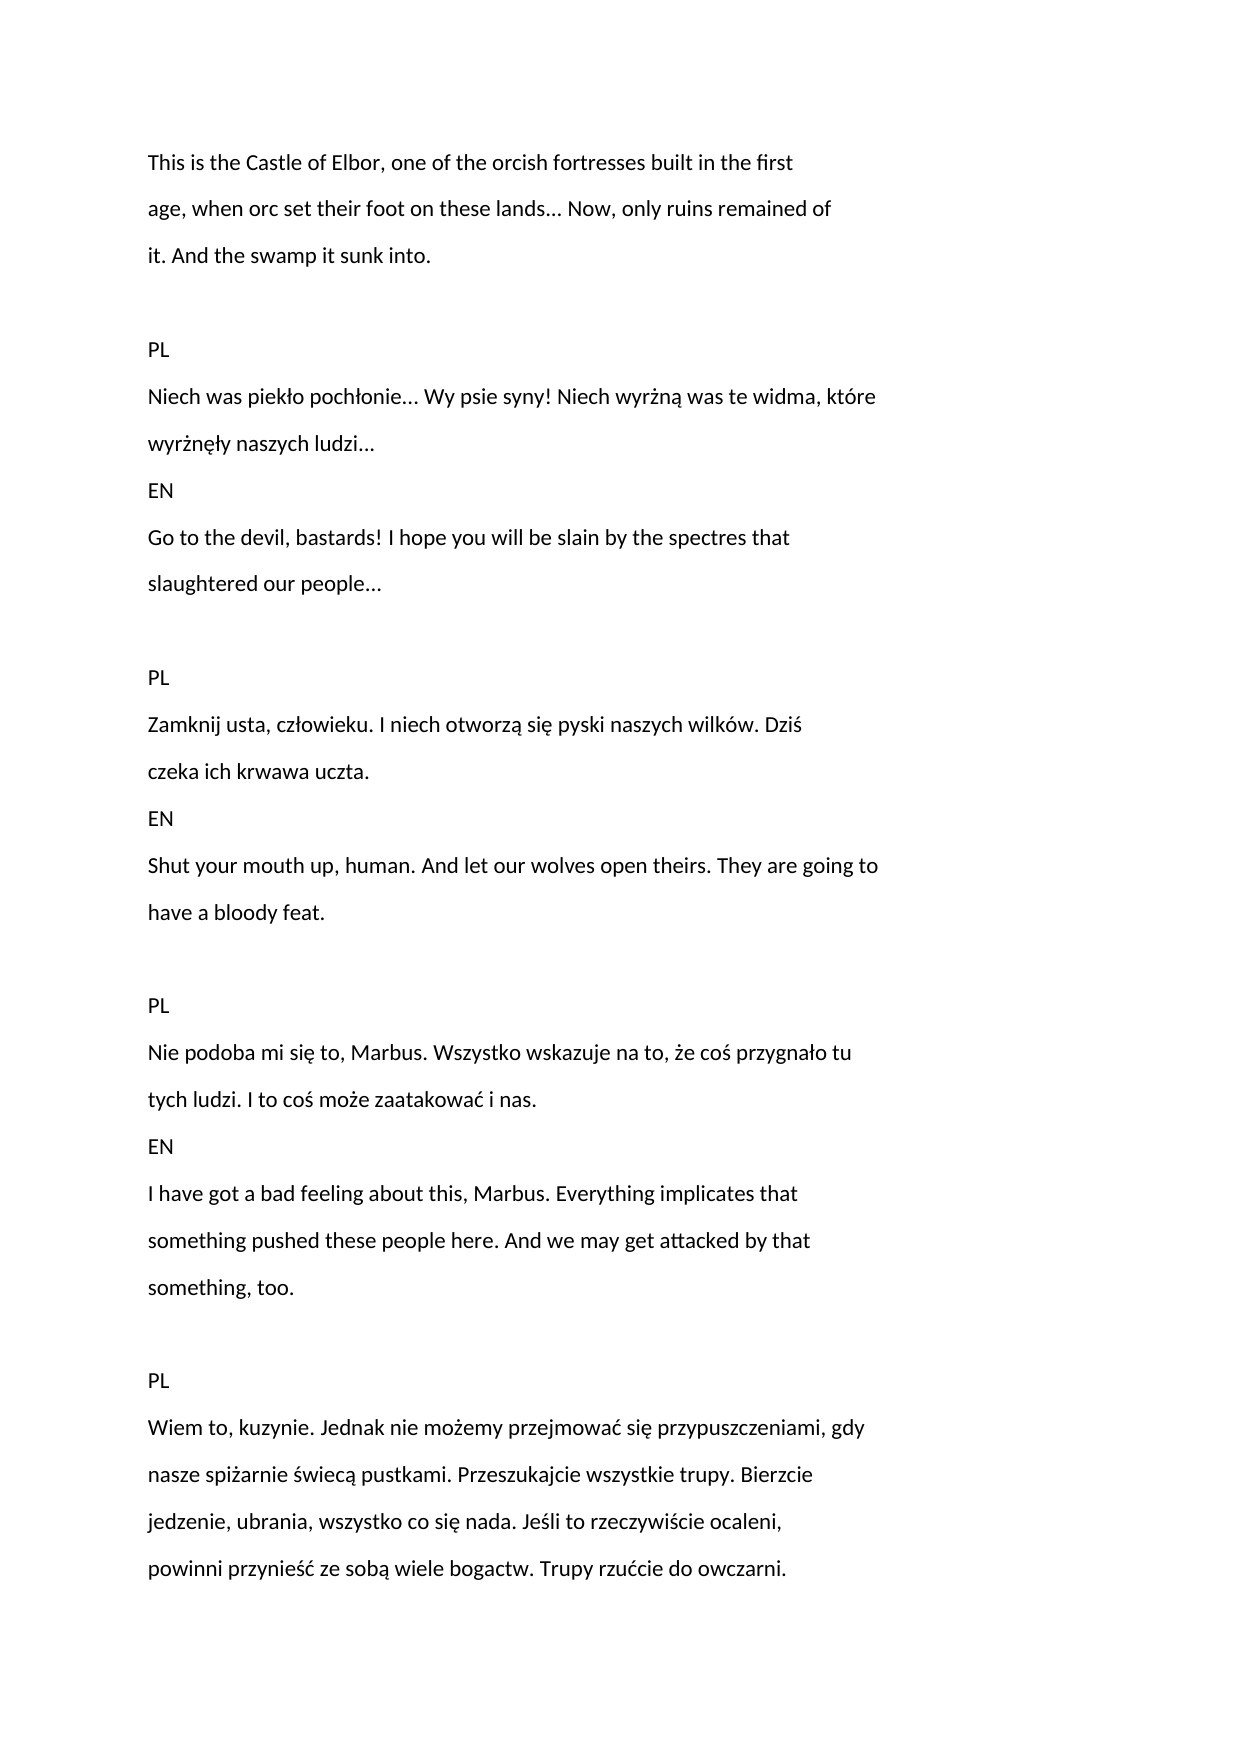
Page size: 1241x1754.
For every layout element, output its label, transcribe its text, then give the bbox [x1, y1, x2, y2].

text czeka ich krwawa uczta. [148, 757, 1093, 785]
text powinni przynieść ze sobą wiele bogactw. Trupy rzućcie do owczarni. [148, 1554, 1093, 1582]
text EN [148, 1132, 1093, 1160]
text jedzenie, ubrania, wszystko co się nada. Jeśli to rzeczywiście ocaleni, [148, 1507, 1093, 1535]
text This is the Castle of Elbor, one of the orcish fortresses built in the first [148, 148, 1093, 176]
text wyrżnęły naszych ludzi... [148, 429, 1093, 457]
text EN [148, 476, 1093, 504]
text EN [148, 804, 1093, 832]
text something, too. [148, 1273, 1093, 1301]
text age, when orc set their foot on these lands... Now, only ruins remained of [148, 194, 1093, 222]
text Nie podoba mi się to, Marbus. Wszystko wskazuje na to, że coś przygnało tu [148, 1038, 1093, 1066]
text Shut your mouth up, human. And let our wolves open theirs. They are going to [148, 851, 1093, 879]
text have a bloody feat. [148, 898, 1093, 926]
text tych ludzi. I to coś może zaatakować i nas. [148, 1085, 1093, 1113]
text slaughtered our people... [148, 569, 1093, 597]
text Niech was piekło pochłonie... Wy psie syny! Niech wyrżną was te widma, które [148, 382, 1093, 410]
text Zamknij usta, człowieku. I niech otworzą się pyski naszych wilków. Dziś [148, 710, 1093, 738]
text nasze spiżarnie świecą pustkami. Przeszukajcie wszystkie trupy. Bierzcie [148, 1460, 1093, 1488]
text Go to the devil, bastards! I hope you will be slain by the spectres that [148, 523, 1093, 551]
text Wiem to, kuzynie. Jednak nie możemy przejmować się przypuszczeniami, gdy [148, 1413, 1093, 1441]
text something pushed these people here. And we may get attacked by that [148, 1226, 1093, 1254]
text PL [148, 335, 1093, 363]
text it. And the swamp it sunk into. [148, 241, 1093, 269]
text PL [148, 663, 1093, 691]
text PL [148, 991, 1093, 1019]
text I have got a bad feeling about this, Marbus. Everything implicates that [148, 1179, 1093, 1207]
text PL [148, 1366, 1093, 1394]
